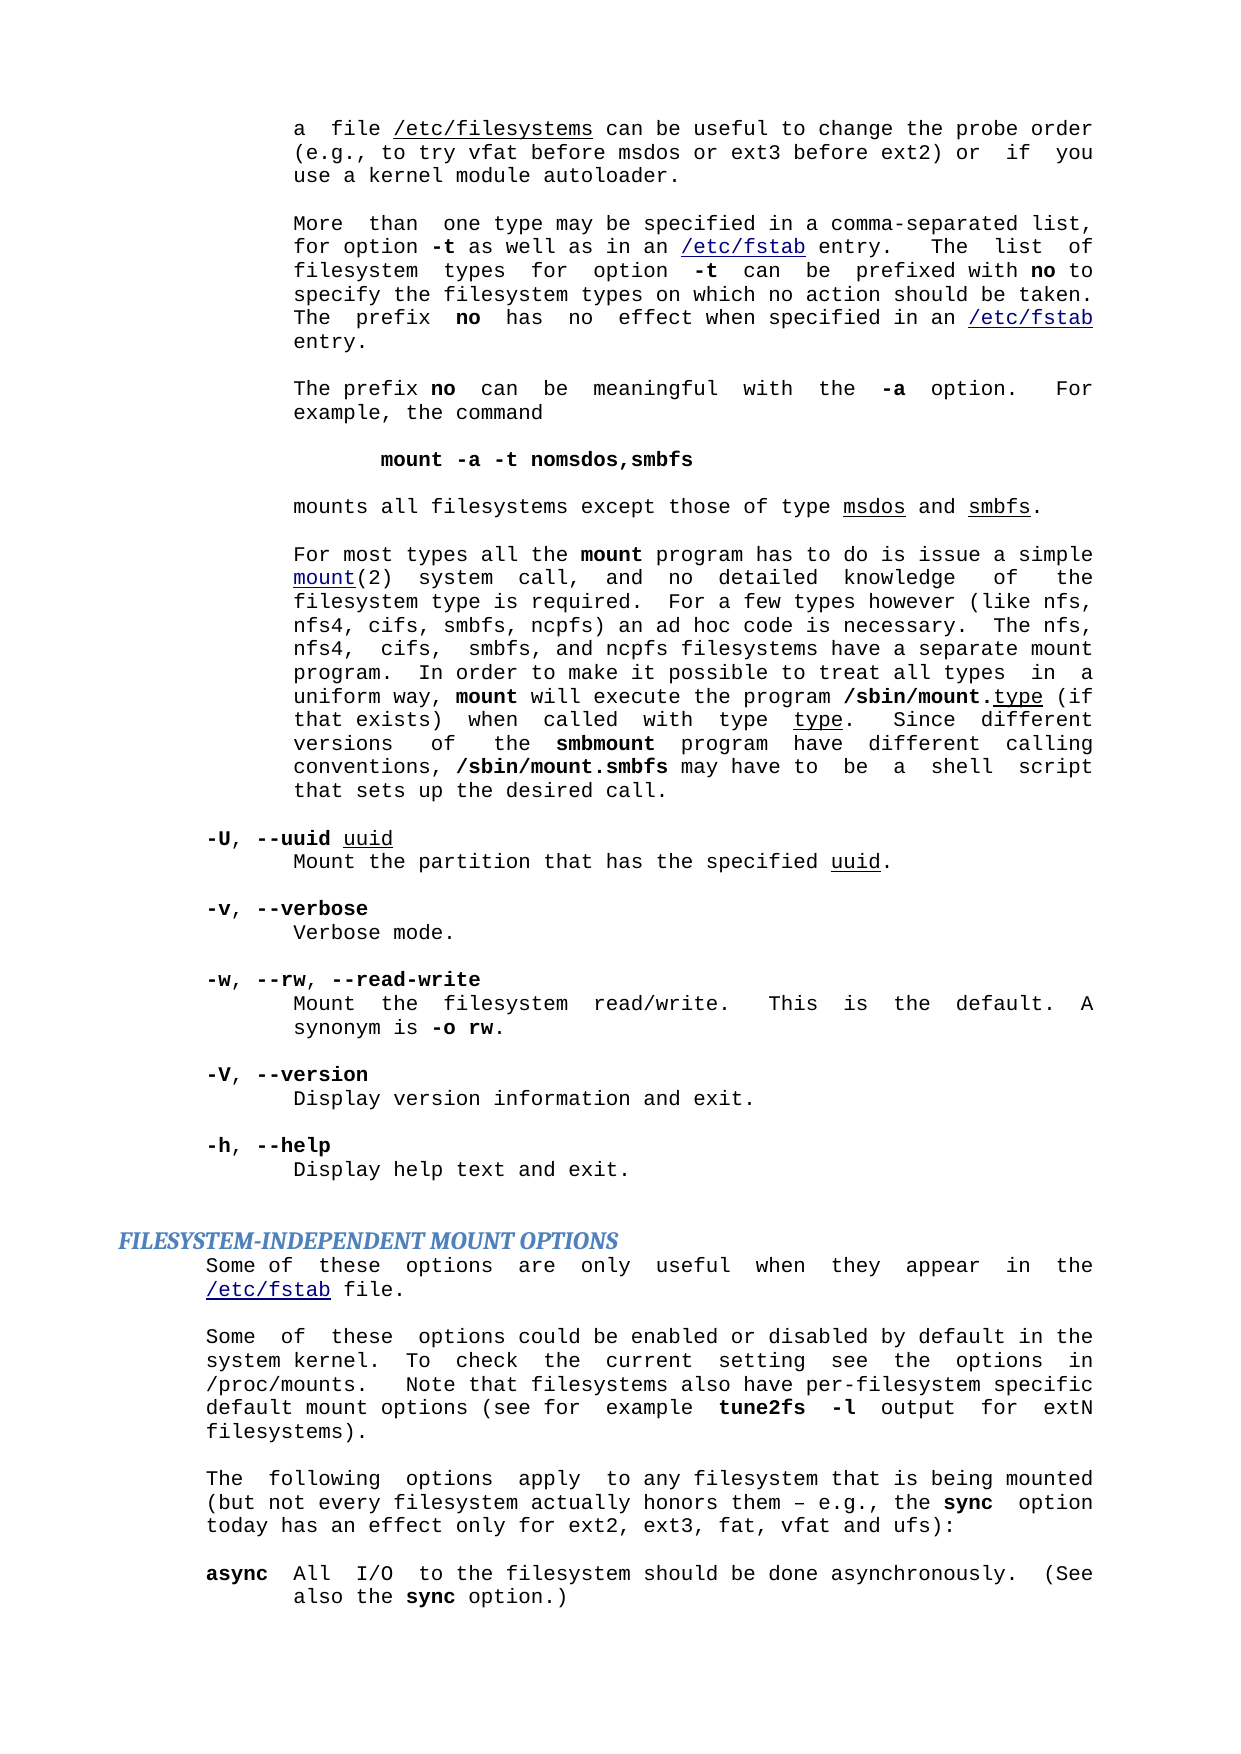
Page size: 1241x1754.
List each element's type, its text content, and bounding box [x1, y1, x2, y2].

text also the sync option.) [118, 1586, 1122, 1610]
text system kernel. To check the current setting see the options in [118, 1350, 1122, 1374]
text /etc/fstab file. [118, 1279, 1122, 1303]
text -U, --uuid uuid [118, 827, 1122, 851]
subtitle FILESYSTEM-INDEPENDENT MOUNT OPTIONS [118, 1227, 1122, 1255]
text nfs4, cifs, smbfs, and ncpfs filesystems have a separate mount [118, 638, 1122, 662]
text The prefix no has no effect when specified in an /etc/fstab [118, 307, 1122, 331]
text synonym is -o rw. [118, 1017, 1122, 1040]
text filesystem type is required. For a few types however (like nfs, [118, 591, 1122, 615]
text today has an effect only for ext2, ext3, fat, vfat and ufs): [118, 1516, 1122, 1539]
text that exists) when called with type type. Since different [118, 709, 1122, 733]
text For most types all the mount program has to do is issue a simple [118, 544, 1122, 567]
text program. In order to make it possible to treat all types in a [118, 662, 1122, 686]
text mount(2) system call, and no detailed knowledge of the [118, 567, 1122, 591]
text specify the filesystem types on which no action should be taken. [118, 284, 1122, 307]
text for option -t as well as in an /etc/fstab entry. The list of [118, 236, 1122, 260]
text -h, --help [118, 1135, 1122, 1158]
text mounts all filesystems except those of type msdos and smbfs. [118, 496, 1122, 520]
text -v, --verbose [118, 898, 1122, 922]
text Display version information and exit. [118, 1088, 1122, 1111]
text filesystem types for option -t can be prefixed with no to [118, 260, 1122, 284]
text uniform way, mount will execute the program /sbin/mount.type (if [118, 686, 1122, 709]
text example, the command [118, 402, 1122, 426]
text More than one type may be specified in a comma-separated list, [118, 213, 1122, 236]
text versions of the smbmount program have different calling [118, 733, 1122, 757]
text The prefix no can be meaningful with the -a option. For [118, 378, 1122, 402]
text The following options apply to any filesystem that is being mounted [118, 1468, 1122, 1492]
text Verbose mode. [118, 922, 1122, 946]
text (e.g., to try vfat before msdos or ext3 before ext2) or if you [118, 142, 1122, 165]
text async All I/O to the filesystem should be done asynchronously. (See [118, 1563, 1122, 1586]
text a file /etc/filesystems can be useful to change the probe order [118, 118, 1122, 142]
text filesystems). [118, 1421, 1122, 1444]
text default mount options (see for example tune2fs -l output for extN [118, 1397, 1122, 1421]
text Mount the filesystem read/write. This is the default. A [118, 993, 1122, 1017]
text Some of these options could be enabled or disabled by default in the [118, 1326, 1122, 1350]
text conventions, /sbin/mount.smbfs may have to be a shell script [118, 757, 1122, 780]
text -V, --version [118, 1064, 1122, 1088]
text entry. [118, 331, 1122, 354]
text mount -a -t nomsdos,smbfs [118, 449, 1122, 473]
text Display help text and exit. [118, 1158, 1122, 1182]
text -w, --rw, --read-write [118, 969, 1122, 993]
text (but not every filesystem actually honors them – e.g., the sync option [118, 1492, 1122, 1516]
text use a kernel module autoloader. [118, 165, 1122, 189]
text nfs4, cifs, smbfs, ncpfs) an ad hoc code is necessary. The nfs, [118, 615, 1122, 638]
text /proc/mounts. Note that filesystems also have per-filesystem specific [118, 1374, 1122, 1397]
text Some of these options are only useful when they appear in the [118, 1255, 1122, 1279]
text that sets up the desired call. [118, 780, 1122, 804]
text Mount the partition that has the specified uuid. [118, 851, 1122, 875]
